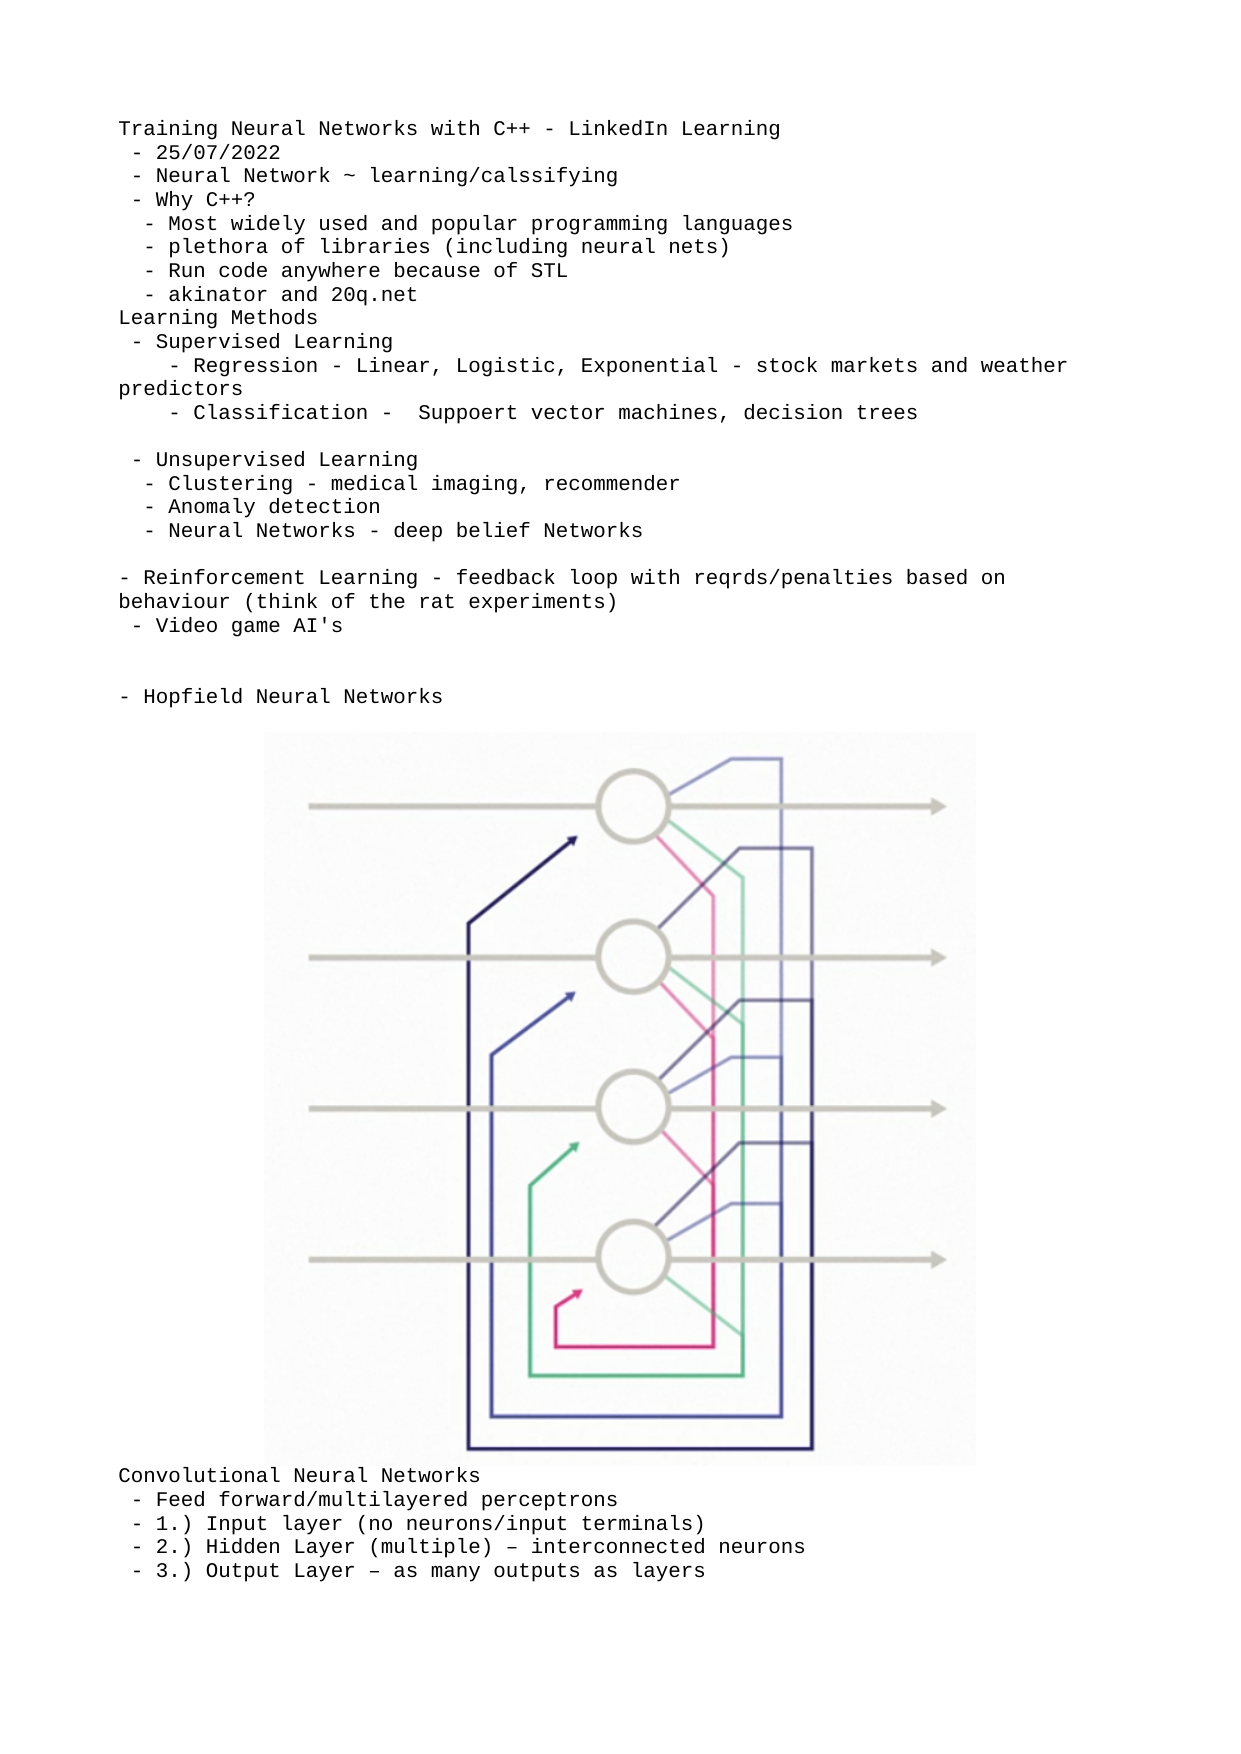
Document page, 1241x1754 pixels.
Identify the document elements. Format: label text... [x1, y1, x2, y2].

text - Video game AI's [118, 615, 1122, 638]
text Convolutional Neural Networks [118, 780, 1122, 1489]
text - Feed forward/multilayered perceptrons [118, 1489, 1122, 1513]
text - 25/07/2022 [118, 142, 1122, 165]
text - 1.) Input layer (no neurons/input terminals) [118, 1513, 1122, 1536]
text - 2.) Hidden Layer (multiple) – interconnected neurons [118, 1536, 1122, 1560]
text Learning Methods [118, 307, 1122, 331]
text - akinator and 20q.net [118, 284, 1122, 307]
text - Anomaly detection [118, 496, 1122, 520]
text - Run code anywhere because of STL [118, 260, 1122, 284]
text - Unsupervised Learning [118, 449, 1122, 473]
text - Regression - Linear, Logistic, Exponential - stock markets and weather predictors [118, 354, 1122, 402]
text - Neural Network ~ learning/calssifying [118, 165, 1122, 189]
text - Hopfield Neural Networks [118, 686, 1122, 709]
text - Most widely used and popular programming languages [118, 213, 1122, 236]
text - Clustering - medical imaging, recommender [118, 473, 1122, 496]
text - Reinforcement Learning - feedback loop with reqrds/penalties based on behaviour (think of the rat experiments) [118, 567, 1122, 615]
picture [263, 732, 977, 1466]
text - Neural Networks - deep belief Networks [118, 520, 1122, 544]
text - 3.) Output Layer – as many outputs as layers [118, 1560, 1122, 1584]
text Training Neural Networks with C++ - LinkedIn Learning [118, 118, 1122, 142]
text - plethora of libraries (including neural nets) [118, 236, 1122, 260]
text - Classification - Suppoert vector machines, decision trees [118, 402, 1122, 426]
text - Supervised Learning [118, 331, 1122, 354]
text - Why C++? [118, 189, 1122, 213]
